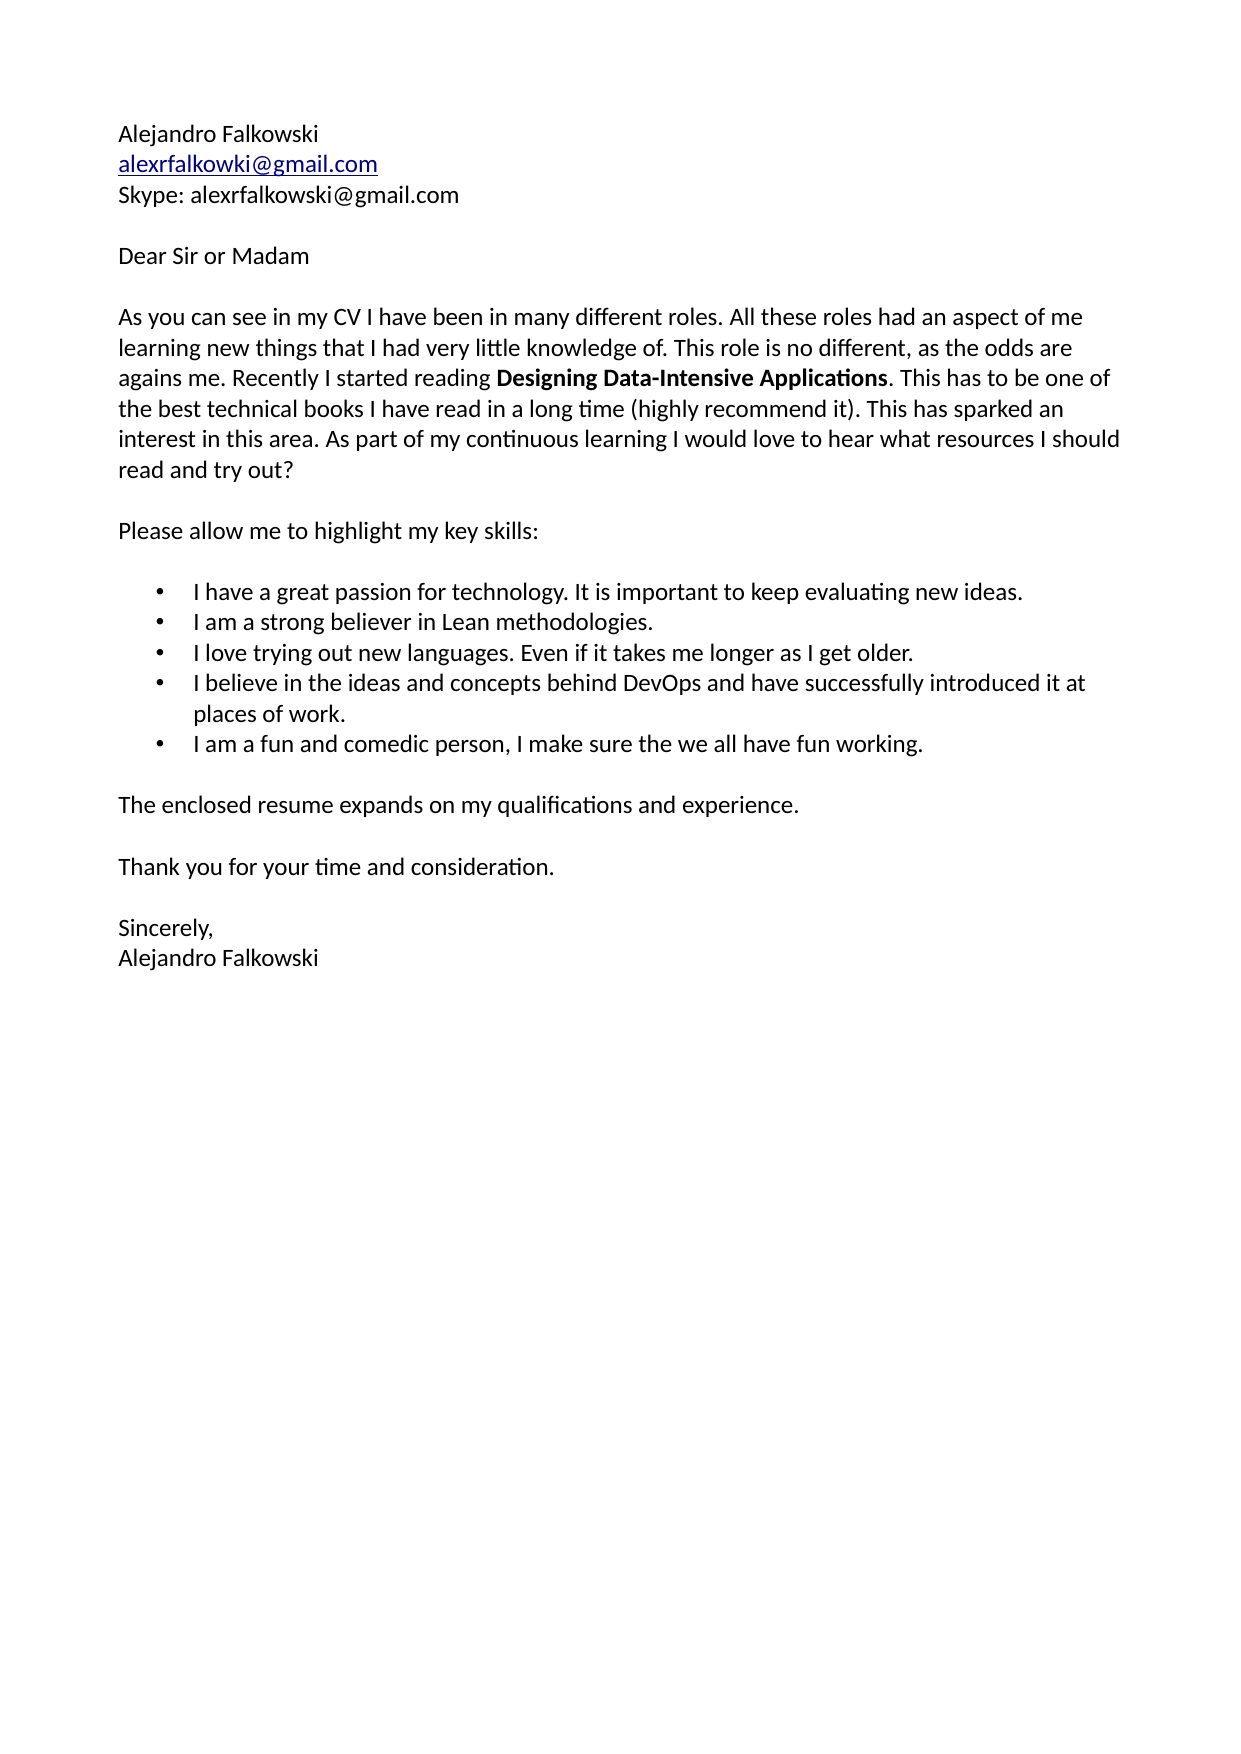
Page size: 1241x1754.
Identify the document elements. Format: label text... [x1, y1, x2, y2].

text Skype: alexrfalkowski@gmail.com [118, 179, 1122, 210]
text Sincerely, [118, 912, 1122, 942]
list I love trying out new languages. Even if it takes me longer as I get older. [156, 637, 1122, 667]
text Please allow me to highlight my key skills: [118, 515, 1122, 545]
text Dear Sir or Madam [118, 240, 1122, 271]
text alexrfalkowki@gmail.com [118, 149, 1122, 179]
text Alejandro Falkowski [118, 942, 1122, 973]
list I have a great passion for technology. It is important to keep evaluating new ideas. [156, 576, 1122, 606]
text Thank you for your time and consideration. [118, 851, 1122, 881]
list I am a strong believer in Lean methodologies. [156, 606, 1122, 637]
list I believe in the ideas and concepts behind DevOps and have successfully introduced it at places of work. [156, 667, 1122, 728]
text The enclosed resume expands on my qualifications and experience. [118, 789, 1122, 820]
text As you can see in my CV I have been in many different roles. All these roles had an aspect of me learning new things that I had very little knowledge of. This role is no different, as the odds are agains me. Recently I started reading Designing Data-Intensive Applications. This has to be one of the best technical books I have read in a long time (highly recommend it). This has sparked an interest in this area. As part of my continuous learning I would love to hear what resources I should read and try out? [118, 301, 1122, 484]
text Alejandro Falkowski [118, 118, 1122, 149]
list I am a fun and comedic person, I make sure the we all have fun working. [156, 728, 1122, 759]
